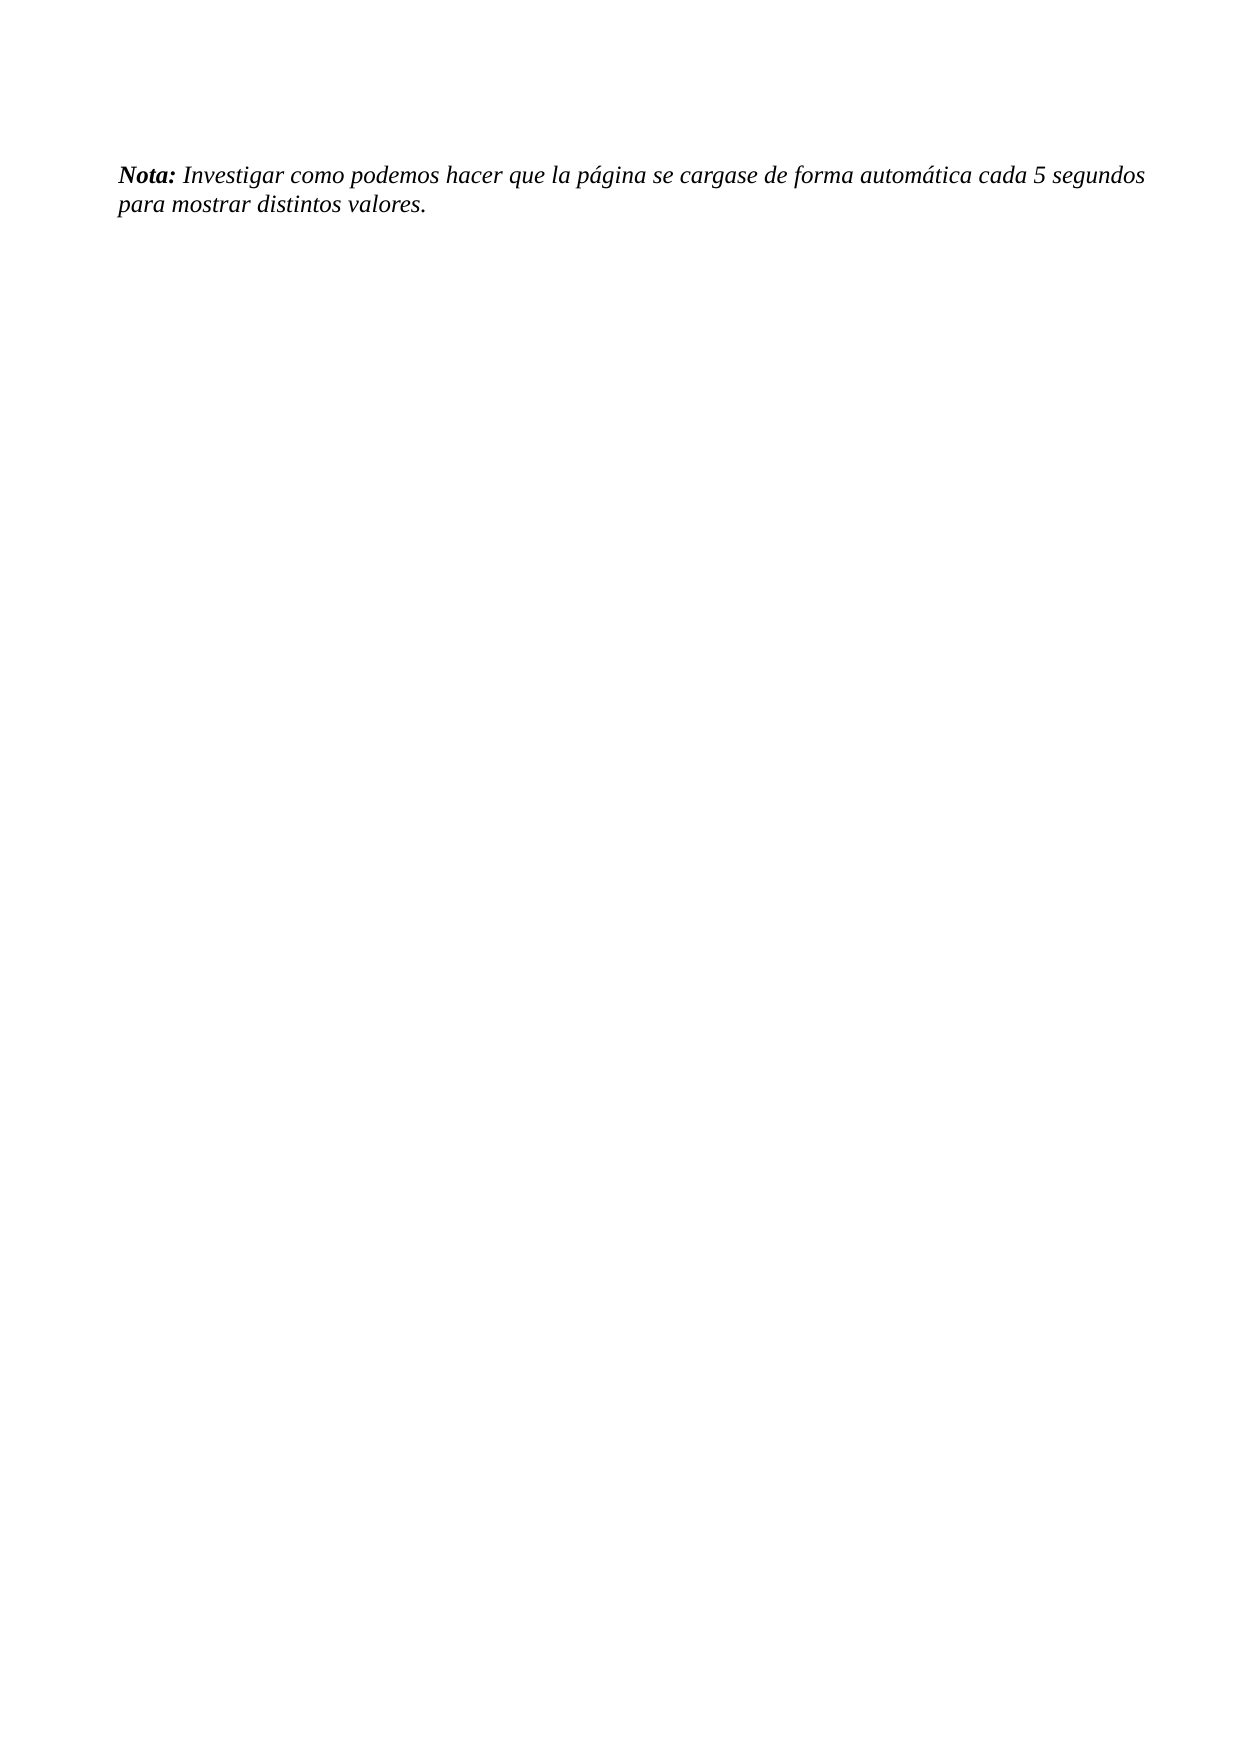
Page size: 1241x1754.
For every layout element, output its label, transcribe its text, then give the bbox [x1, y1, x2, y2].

text Nota: Investigar como podemos hacer que la página se cargase de forma automática cada 5 segundos para mostrar distintos valores. [118, 160, 1169, 217]
